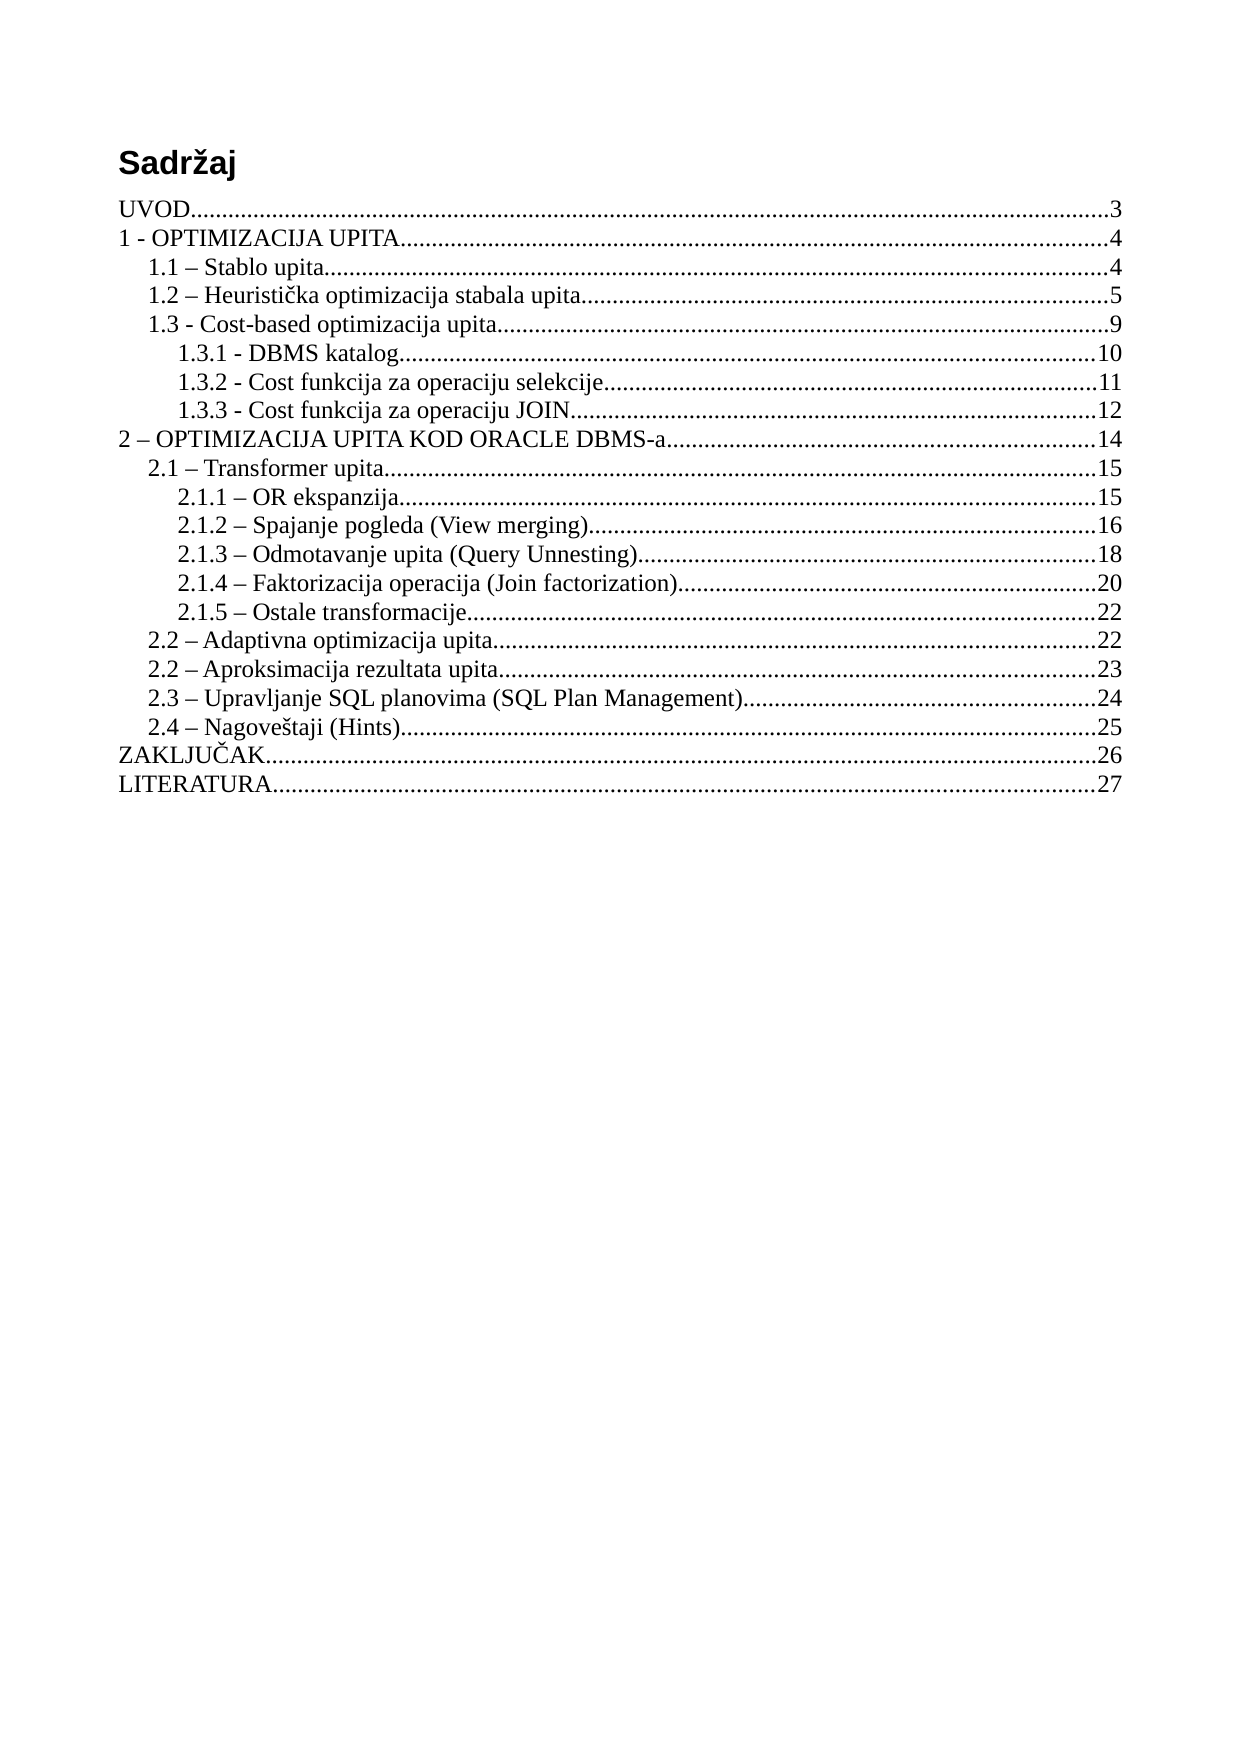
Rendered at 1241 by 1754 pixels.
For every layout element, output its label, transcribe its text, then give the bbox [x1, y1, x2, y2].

text 2.1.2 – Spajanje pogleda (View merging) 16 [177, 510, 1122, 539]
text 2.4 – Nagoveštaji (Hints) 25 [148, 712, 1122, 740]
text 2.1.1 – OR ekspanzija 15 [177, 482, 1122, 510]
text 1.3.1 - DBMS katalog 10 [177, 338, 1122, 367]
text ZAKLJUČAK 26 [118, 740, 1122, 769]
text LITERATURA 27 [118, 769, 1122, 798]
text UVOD 3 [118, 194, 1122, 223]
text 1.3.3 - Cost funkcija za operaciju JOIN 12 [177, 395, 1122, 424]
subtitle Sadržaj [118, 143, 1122, 182]
text 1.3.2 - Cost funkcija za operaciju selekcije 11 [177, 367, 1122, 395]
text 2 – OPTIMIZACIJA UPITA KOD ORACLE DBMS-a 14 [118, 424, 1122, 453]
text 2.2 – Aproksimacija rezultata upita 23 [148, 654, 1122, 683]
text 2.1.4 – Faktorizacija operacija (Join factorization) 20 [177, 568, 1122, 597]
text 2.1 – Transformer upita 15 [148, 453, 1122, 482]
text 1 - OPTIMIZACIJA UPITA 4 [118, 223, 1122, 252]
text 1.3 - Cost-based optimizacija upita 9 [148, 309, 1122, 338]
text 2.1.5 – Ostale transformacije 22 [177, 597, 1122, 625]
text 1.2 – Heuristička optimizacija stabala upita 5 [148, 280, 1122, 309]
text 2.2 – Adaptivna optimizacija upita 22 [148, 625, 1122, 654]
text 2.3 – Upravljanje SQL planovima (SQL Plan Management) 24 [148, 683, 1122, 712]
text 2.1.3 – Odmotavanje upita (Query Unnesting) 18 [177, 539, 1122, 568]
text 1.1 – Stablo upita 4 [148, 252, 1122, 280]
